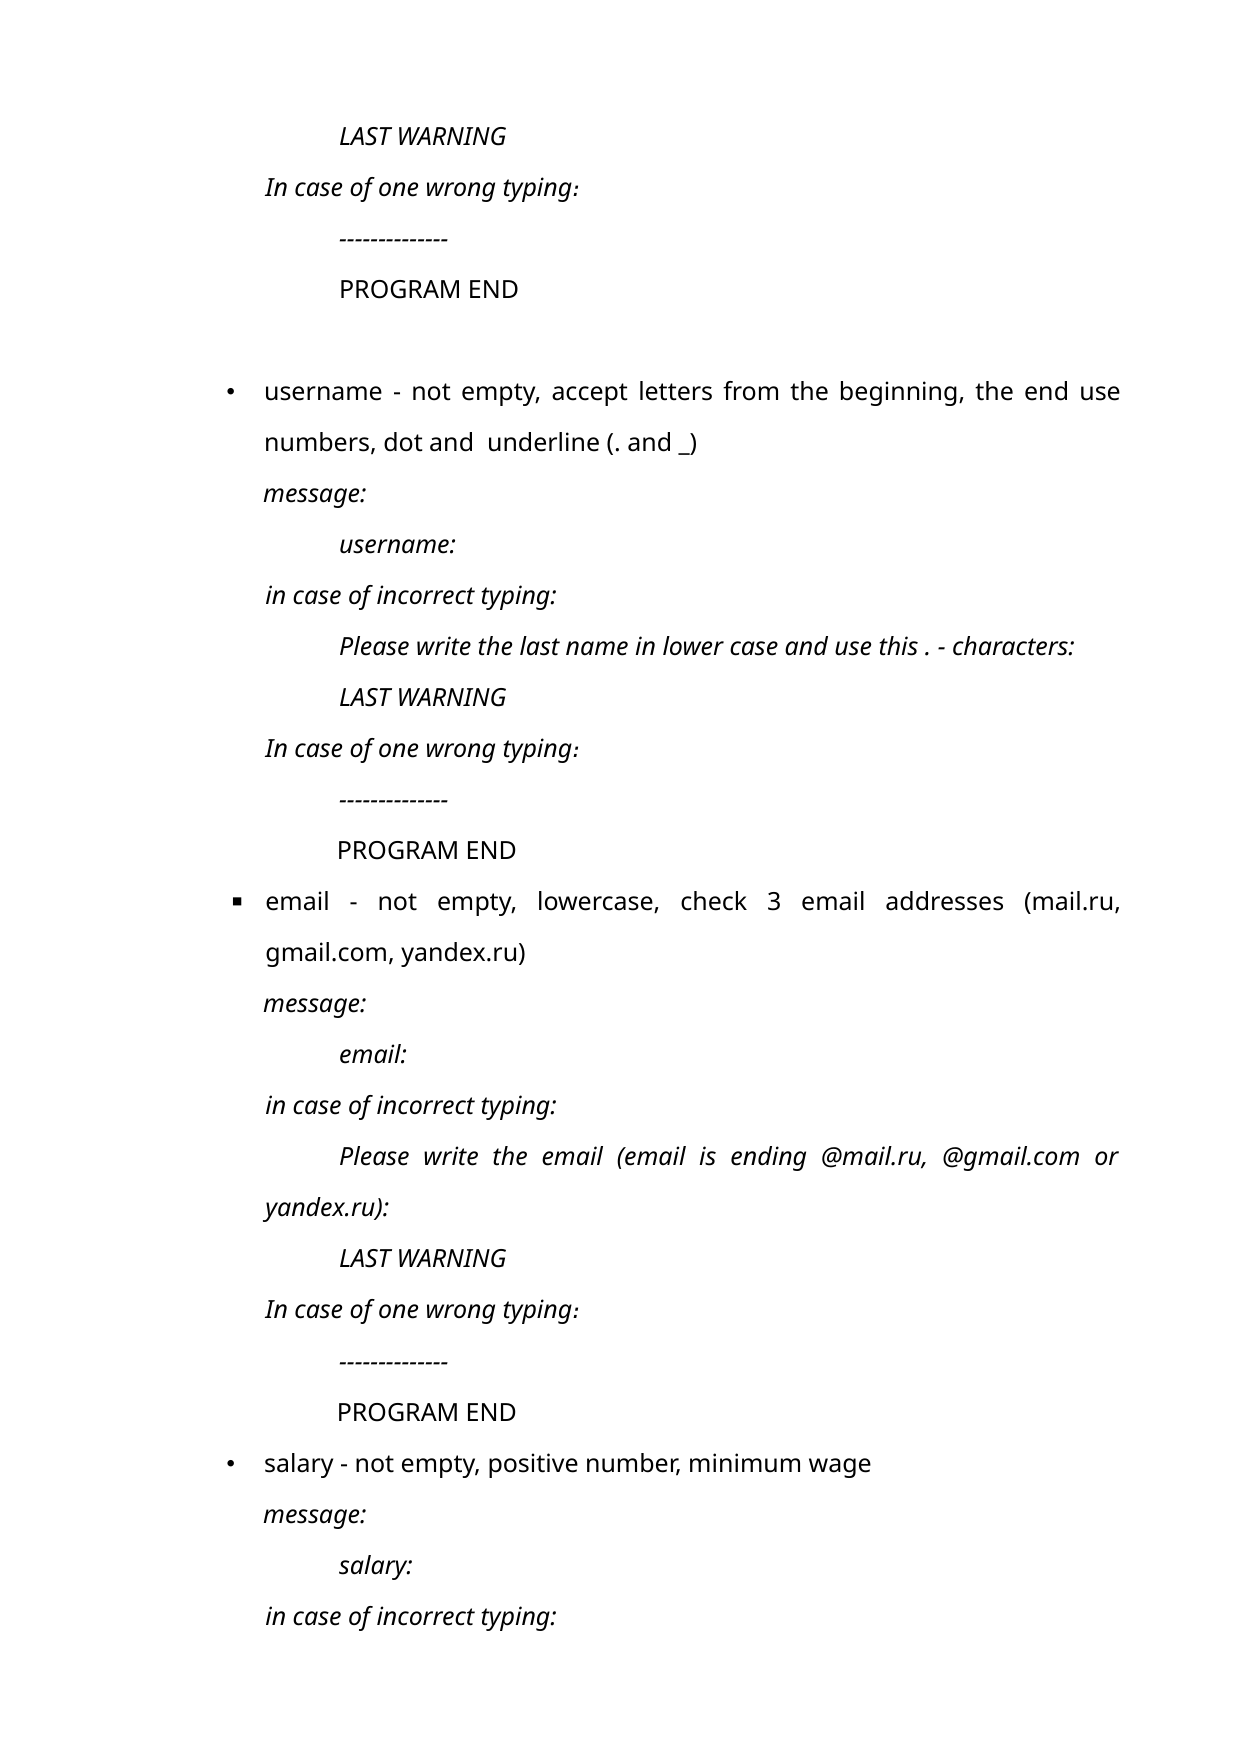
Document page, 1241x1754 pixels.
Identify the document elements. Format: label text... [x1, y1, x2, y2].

text LAST WARNING [265, 1241, 1122, 1275]
text -------------- [265, 220, 1122, 254]
text email: [265, 1037, 1122, 1071]
text Please write the email (email is ending @mail.ru, @gmail.com or yandex.ru): [265, 1139, 1122, 1224]
text message: [115, 475, 1122, 509]
text LAST WARNING [265, 118, 1122, 152]
list username - not empty, accept letters from the beginning, the end use numbers, dot and underline (. and _) [226, 373, 1122, 458]
text In case of one wrong typing։ [265, 1292, 1122, 1326]
text username: [265, 526, 1122, 561]
text In case of one wrong typing։ [265, 731, 1122, 765]
text message: [115, 1496, 1122, 1530]
text PROGRAM END [115, 833, 1122, 867]
text in case of incorrect typing: [265, 1088, 1122, 1122]
list email - not empty, lowercase, check 3 email addresses (mail.ru, gmail.com, yandex.ru) [228, 884, 1122, 969]
text LAST WARNING [265, 679, 1122, 714]
text Please write the last name in lower case and use this . - characters: [265, 628, 1122, 663]
text in case of incorrect typing: [265, 1598, 1122, 1632]
text -------------- [265, 782, 1122, 816]
text message: [115, 986, 1122, 1020]
text in case of incorrect typing: [265, 577, 1122, 612]
text salary: [265, 1547, 1122, 1581]
text In case of one wrong typing։ [265, 169, 1122, 203]
text PROGRAM END [265, 271, 1122, 305]
list salary - not empty, positive number, minimum wage [226, 1445, 1122, 1479]
text PROGRAM END [115, 1394, 1122, 1428]
text -------------- [265, 1343, 1122, 1377]
